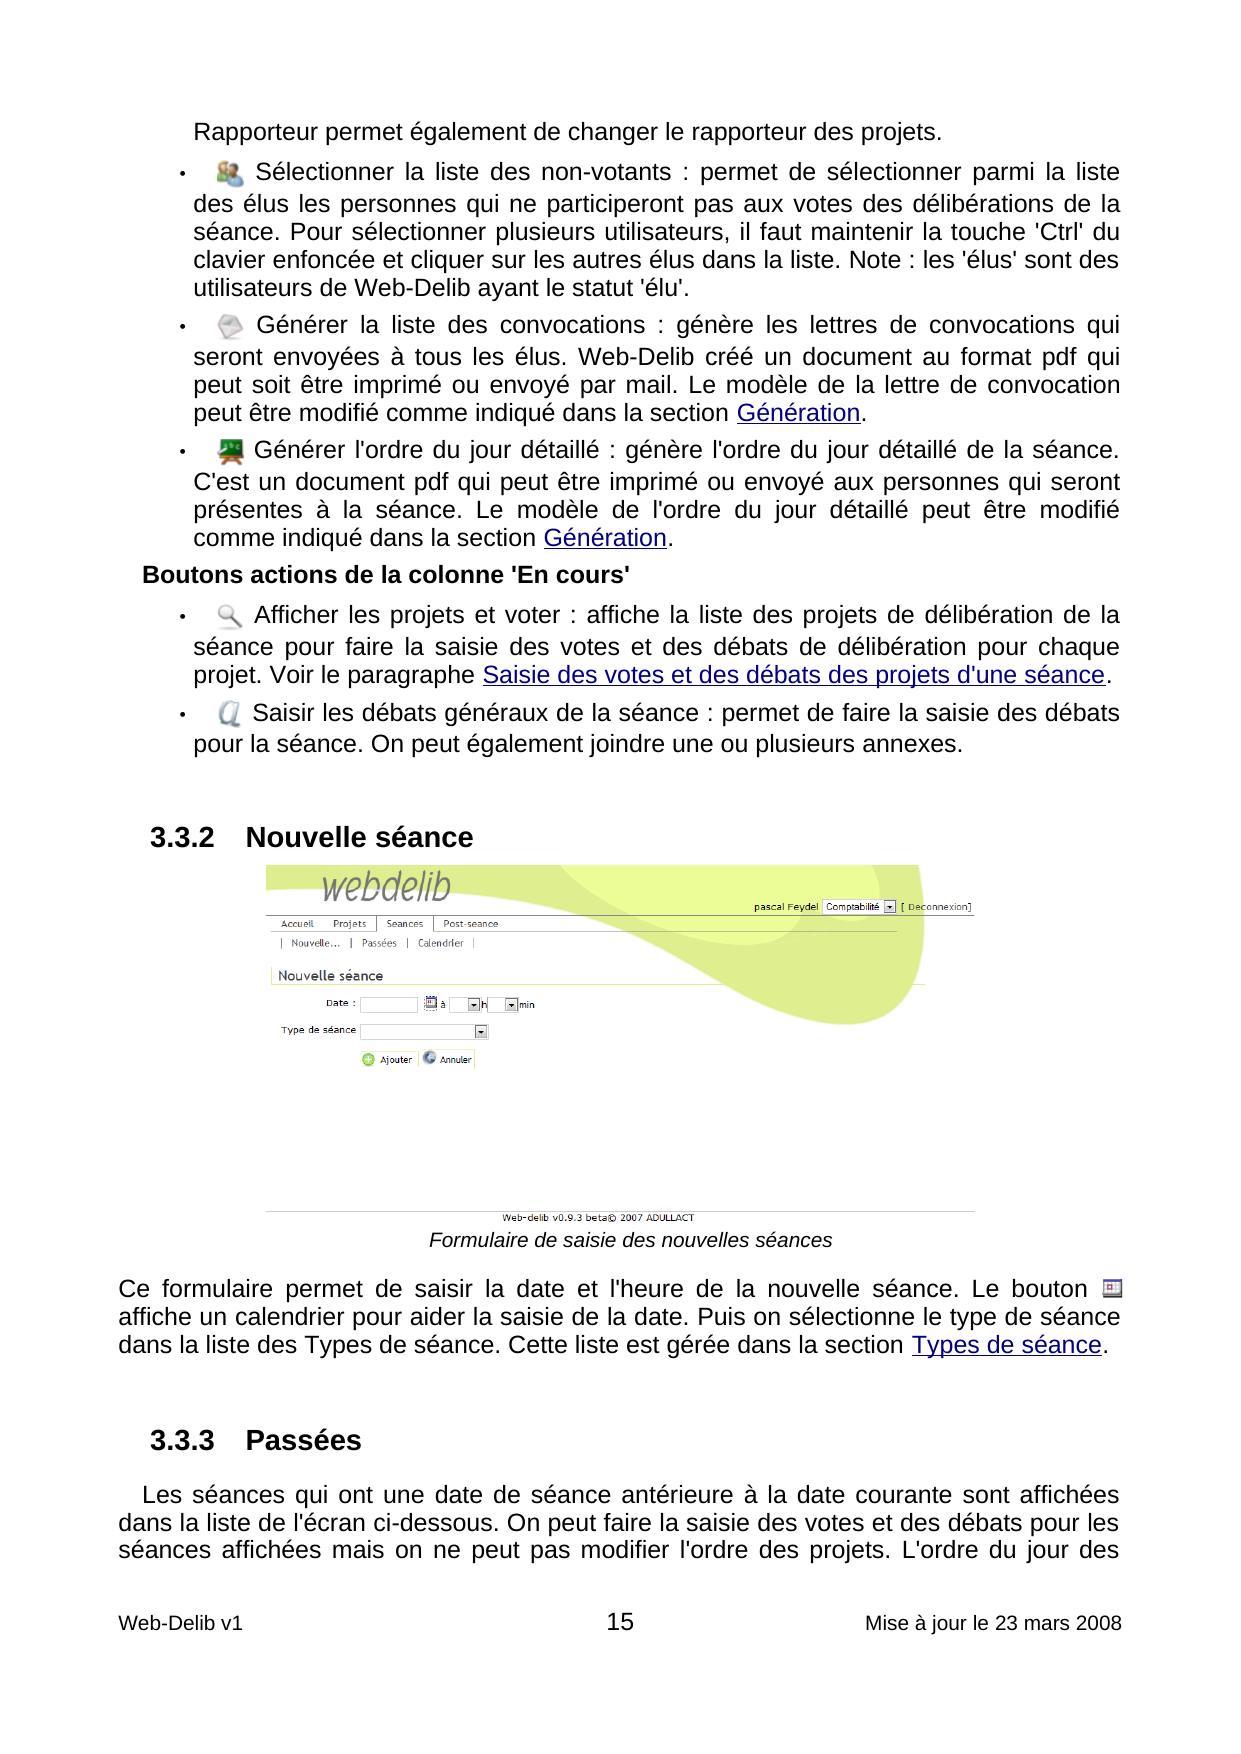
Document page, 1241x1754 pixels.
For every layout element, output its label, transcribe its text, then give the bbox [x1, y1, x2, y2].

list Sélectionner la liste des non-votants : permet de sélectionner parmi la liste des élus les personnes qui ne participeront pas aux votes des délibérations de la séance. Pour sélectionner plusieurs utilisateurs, il faut maintenir la touche 'Ctrl' du clavier enfoncée et cliquer sur les autres élus dans la liste. Note : les 'élus' sont des utilisateurs de Web-Delib ayant le statut 'élu'. [156, 158, 1122, 299]
picture [216, 313, 245, 341]
list Générer la liste des convocations : génère les lettres de convocations qui seront envoyées à tous les élus. Web-Delib créé un document au format pdf qui peut soit être imprimé ou envoyé par mail. Le modèle de la lettre de convocation peut être modifié comme indiqué dans la section Génération. [156, 311, 1122, 424]
picture [216, 603, 245, 631]
text Ce formulaire permet de saisir la date et l'heure de la nouvelle séance. Le bouton affiche un calendrier pour aider la saisie de la date. Puis on sélectionne le type de séance dans la liste des Types de séance. Cette liste est gérée dans la section Types de séance. [118, 1275, 1122, 1359]
picture [216, 160, 245, 188]
list Générer l'ordre du jour détaillé : génère l'ordre du jour détaillé de la séance. C'est un document pdf qui peut être imprimé ou envoyé aux personnes qui seront présentes à la séance. Le modèle de l'ordre du jour détaillé peut être modifié comme indiqué dans la section Génération. [156, 436, 1122, 549]
picture [265, 865, 975, 1229]
picture [216, 438, 245, 466]
subtitle Passées [118, 1423, 1122, 1456]
list Saisir les débats généraux de la séance : permet de faire la saisie des débats pour la séance. On peut également joindre une ou plusieurs annexes. [156, 698, 1122, 756]
subtitle Nouvelle séance [118, 821, 1122, 853]
text Boutons actions de la colonne 'En cours' [118, 561, 1122, 589]
list Rapporteur permet également de changer le rapporteur des projets. [156, 118, 1122, 146]
picture [1102, 1279, 1123, 1299]
picture [216, 700, 245, 728]
text Les séances qui ont une date de séance antérieure à la date courante sont affichées dans la liste de l'écran ci-dessous. On peut faire la saisie des votes et des débats pour les séances affichées mais on ne peut pas modifier l'ordre des projets. L'ordre du jour des [118, 1480, 1122, 1564]
list Afficher les projets et voter : affiche la liste des projets de délibération de la séance pour faire la saisie des votes et des débats de délibération pour chaque projet. Voir le paragraphe Saisie des votes et des débats des projets d'une séance. [156, 601, 1122, 687]
text Formulaire de saisie des nouvelles séances [118, 877, 1122, 1252]
